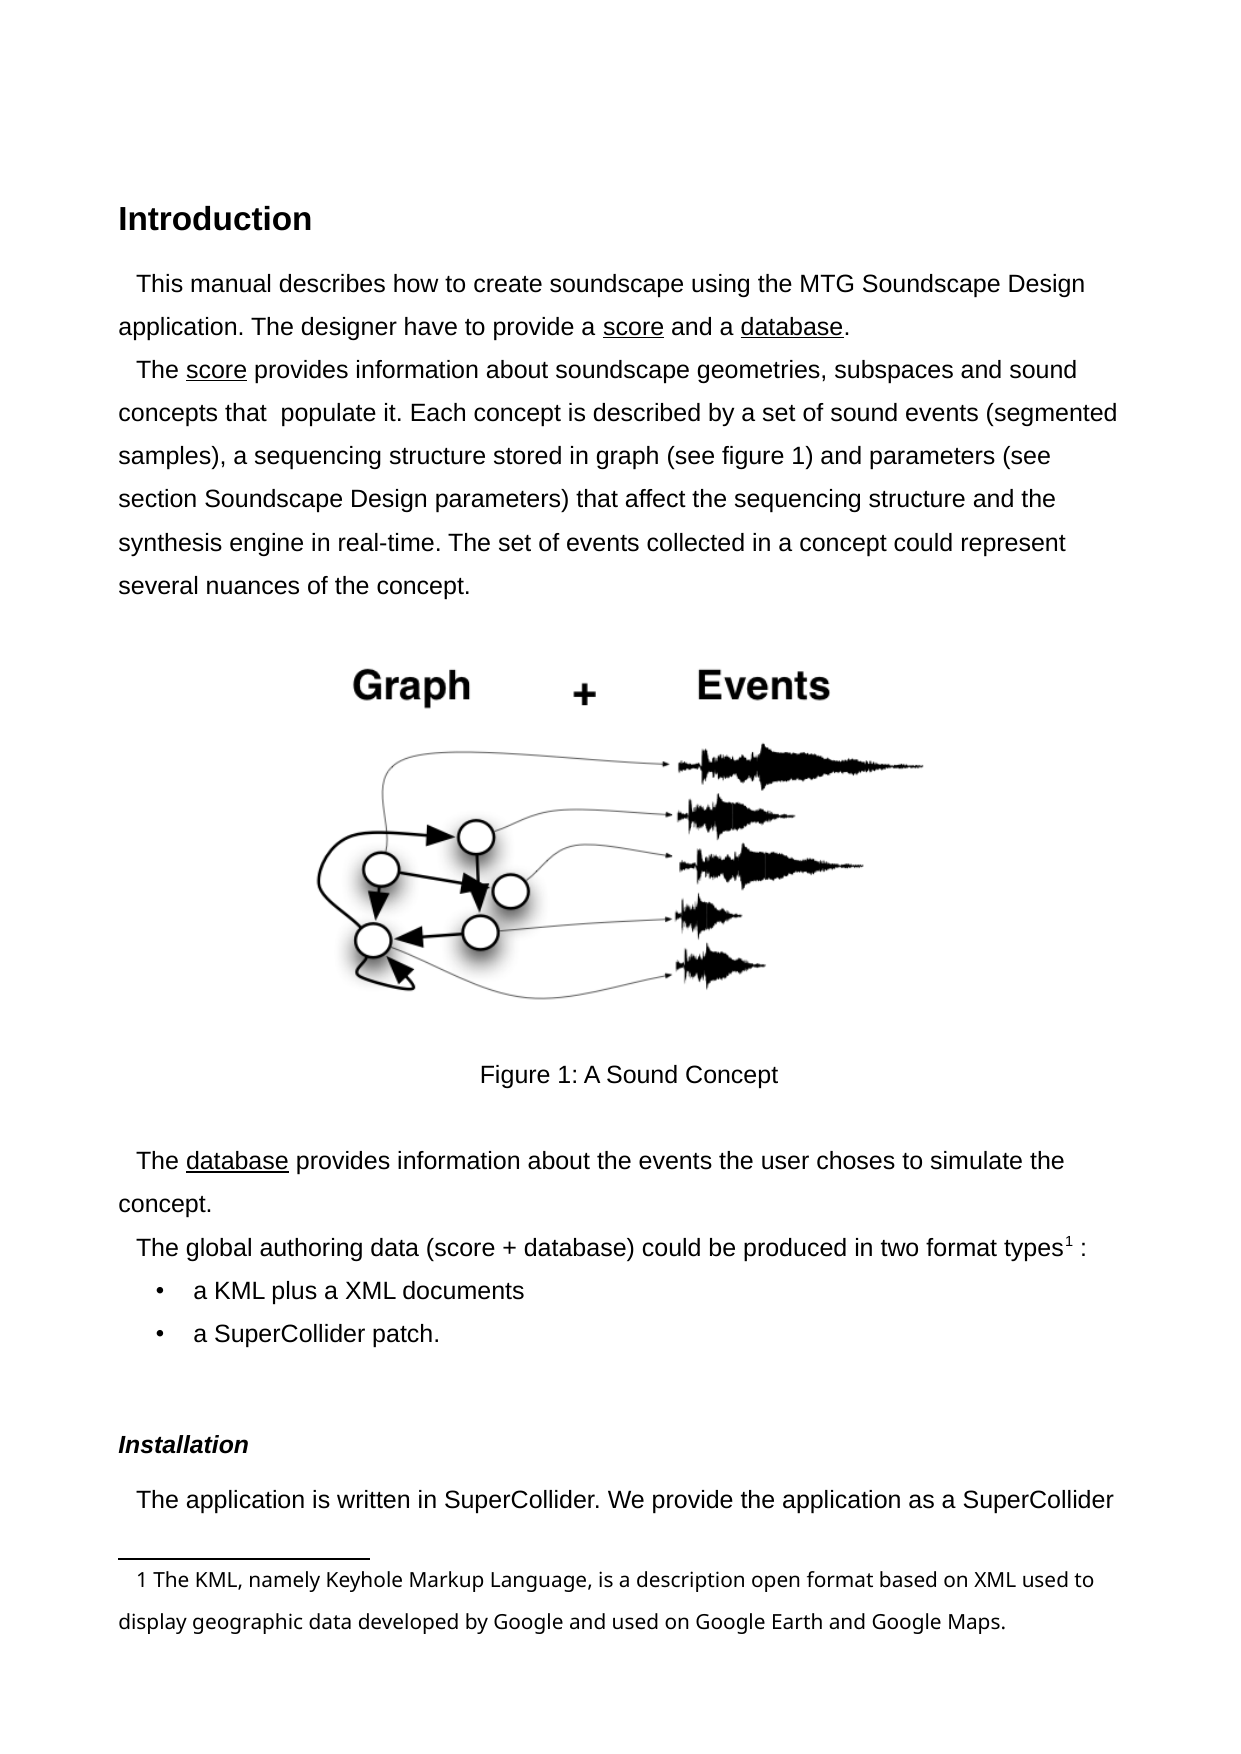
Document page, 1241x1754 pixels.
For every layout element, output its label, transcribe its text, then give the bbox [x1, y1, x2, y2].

list a KML plus a XML documents [156, 1276, 1122, 1304]
text The application is written in SuperCollider. We provide the application as a SuperCollider [118, 1486, 1122, 1514]
text The global authoring data (score + database) could be produced in two format types : [118, 1232, 1122, 1261]
text Figure 1: A Sound Concept [118, 1060, 1122, 1089]
picture [312, 657, 928, 1003]
list a SuperCollider patch. [156, 1319, 1122, 1348]
text The KML, namely Keyhole Markup Language, is a description open format based on XML used to display geographic data developed by Google and used on Google Earth and Google Maps. [118, 1565, 1122, 1636]
subtitle Introduction [118, 199, 1122, 237]
text The score provides information about soundscape geometries, subspaces and sound concepts that populate it. Each concept is described by a set of sound events (segmented samples), a sequencing structure stored in graph (see figure 1) and parameters (see section Soundscape Design parameters) that affect the sequencing structure and the synthesis engine in real-time. The set of events collected in a concept could represent several nuances of the concept. [118, 355, 1122, 599]
subtitle Installation [118, 1430, 1122, 1459]
text This manual describes how to create soundscape using the MTG Soundscape Design application. The designer have to provide a score and a database. [118, 269, 1122, 341]
text The database provides information about the events the user choses to simulate the concept. [118, 1146, 1122, 1218]
